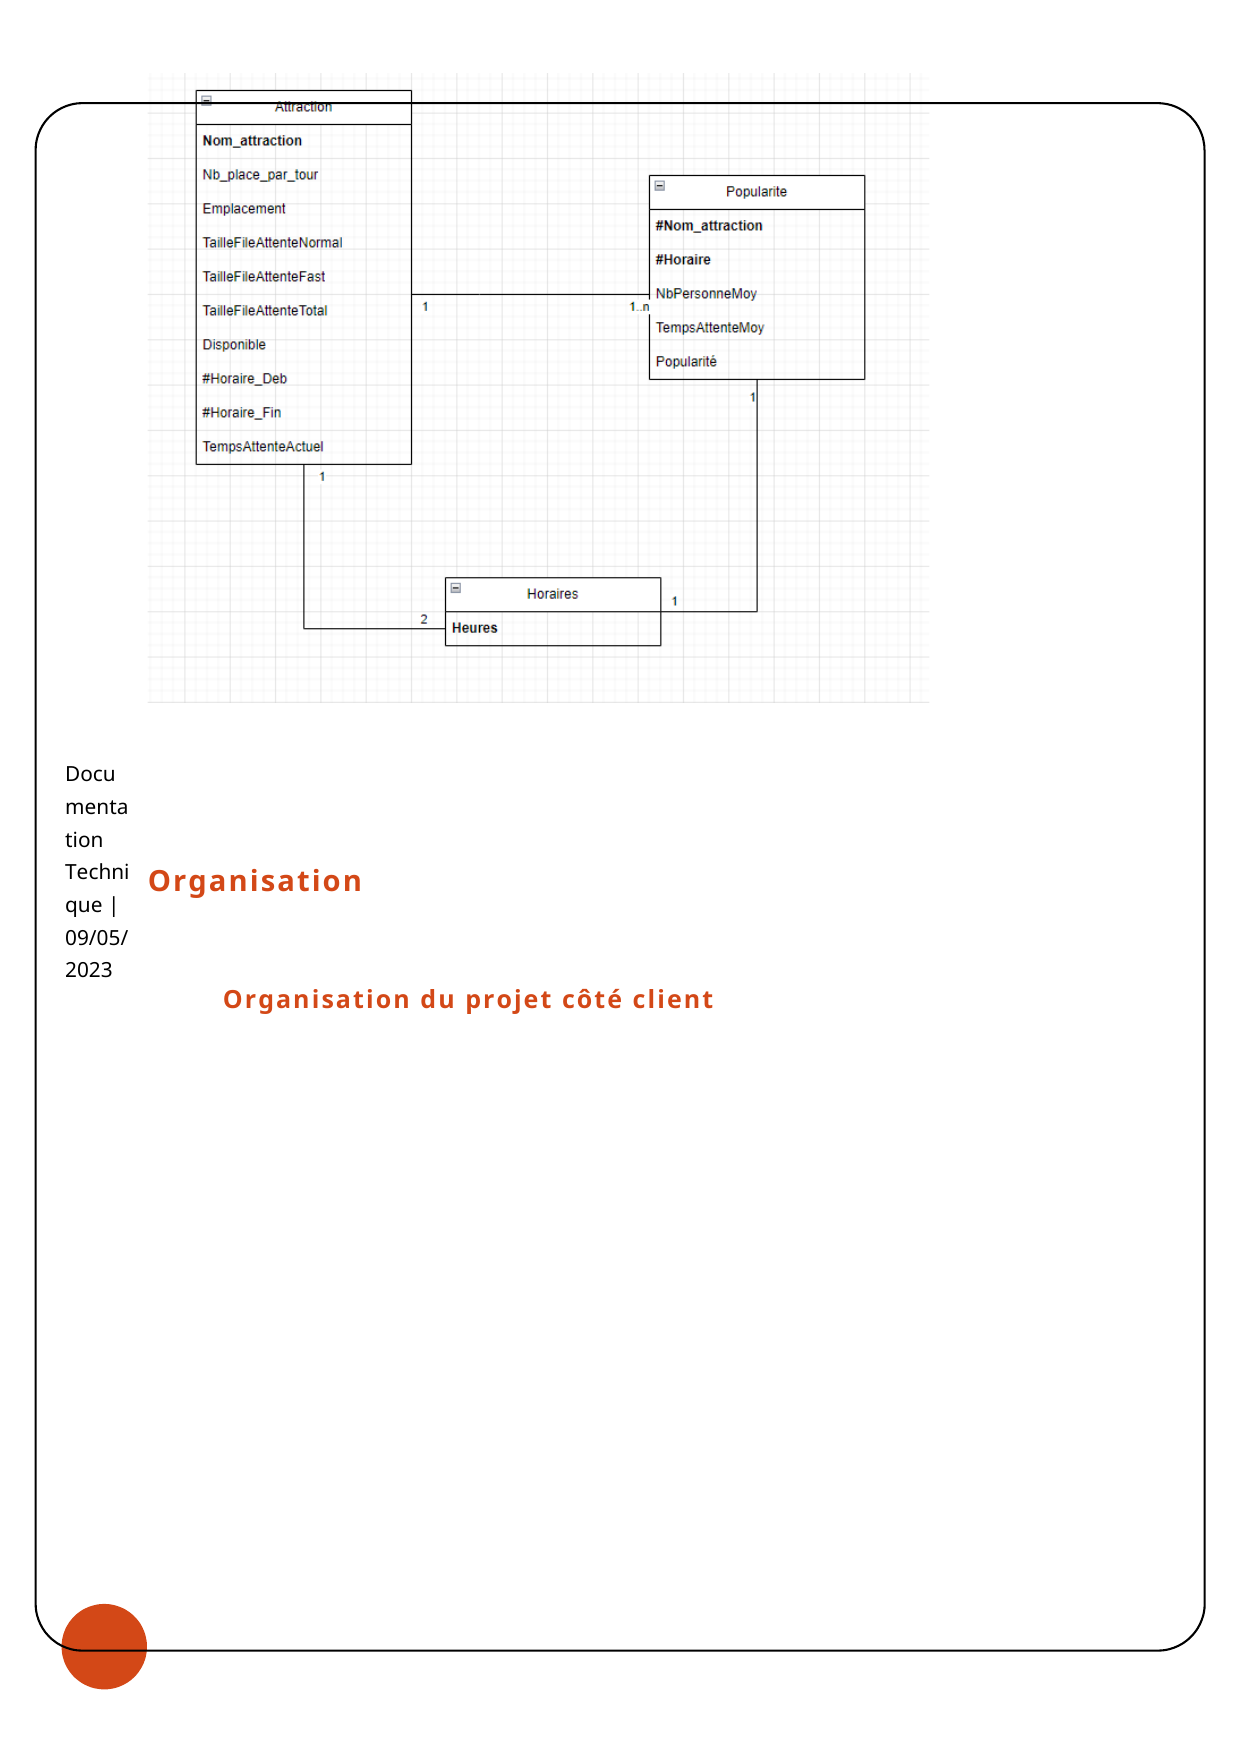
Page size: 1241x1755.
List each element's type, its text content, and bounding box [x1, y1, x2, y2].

subtitle Organisation [148, 861, 1093, 900]
subtitle Organisation du projet côté client [148, 982, 1093, 1016]
